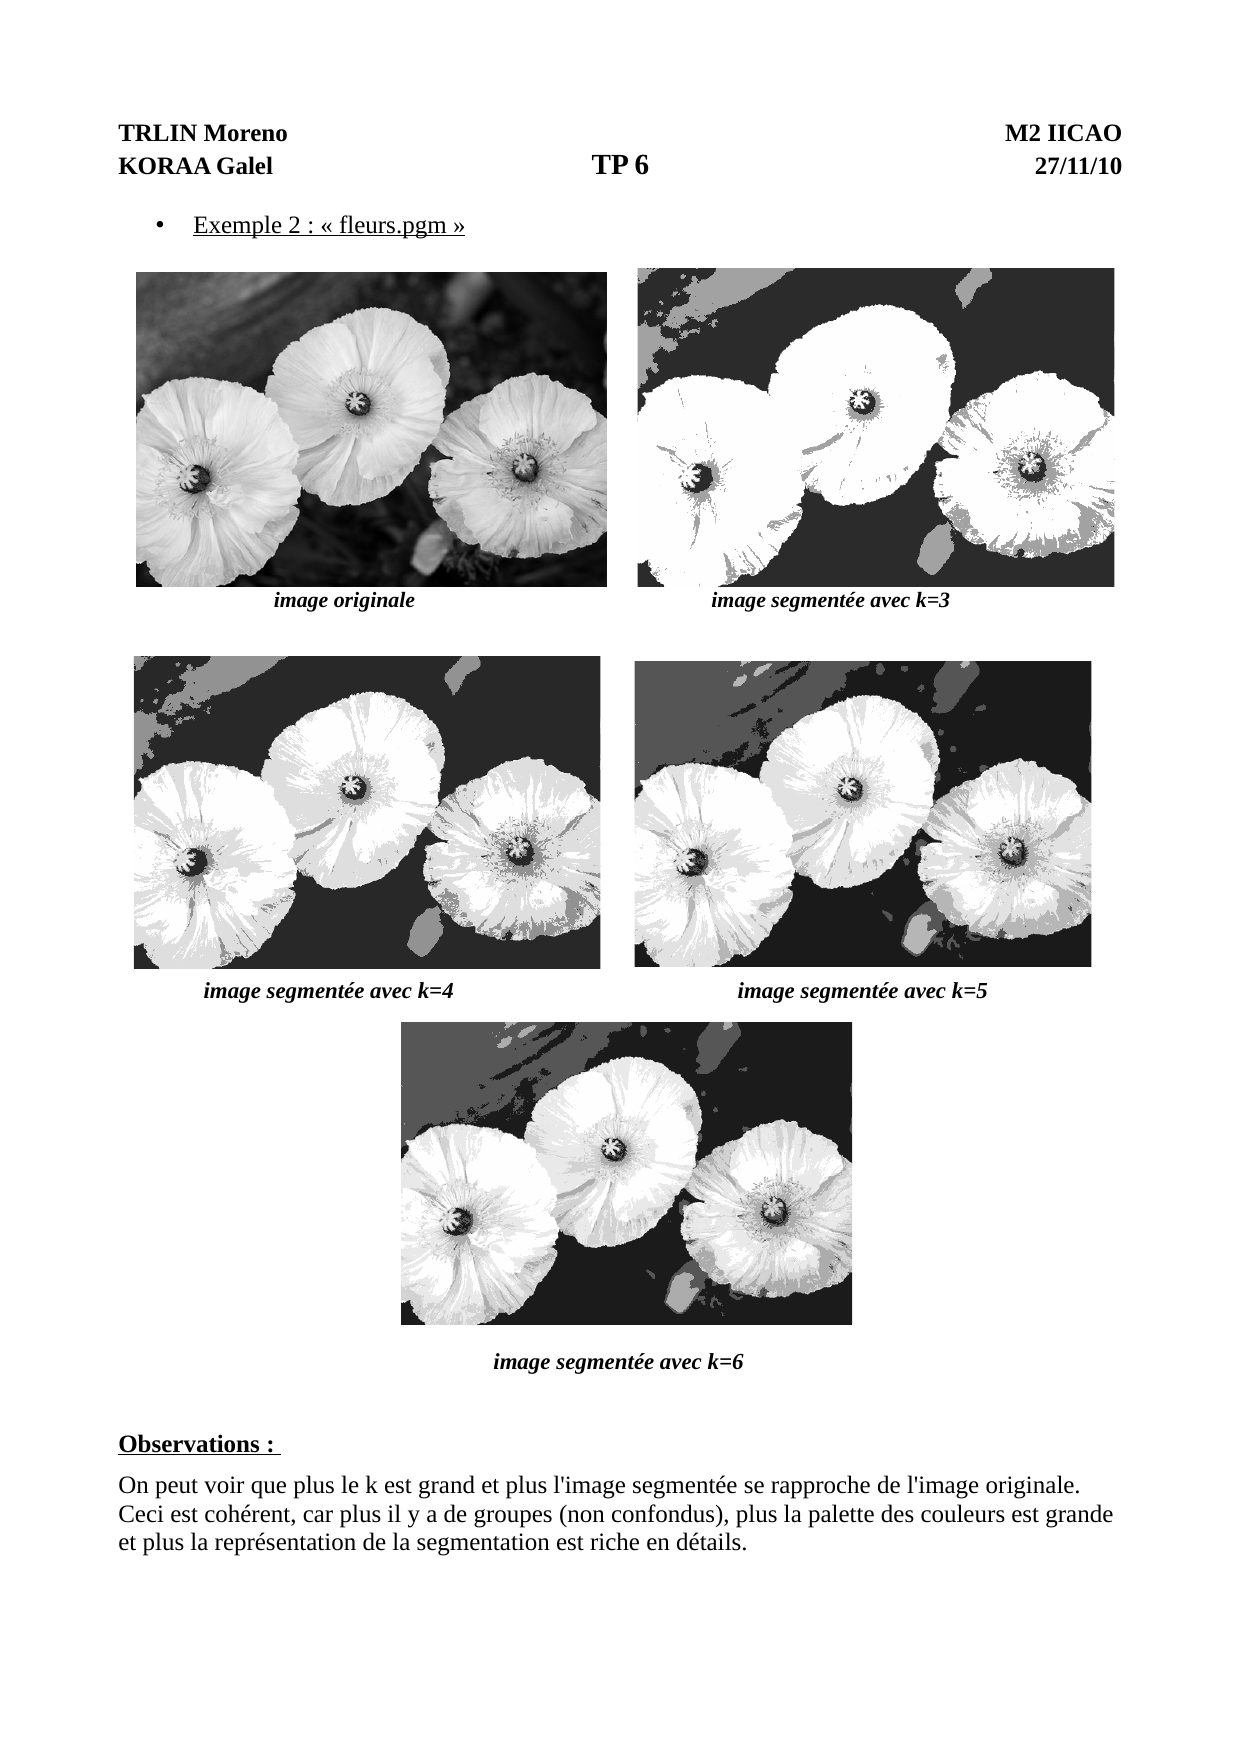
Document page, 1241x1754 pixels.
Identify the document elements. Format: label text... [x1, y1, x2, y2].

text On peut voir que plus le k est grand et plus l'image segmentée se rapproche de l'image originale. Ceci est cohérent, car plus il y a de groupes (non confondus), plus la palette des couleurs est grande et plus la représentation de la segmentation est riche en détails. [118, 1470, 1122, 1556]
list Exemple 2 : « fleurs.pgm » [156, 210, 1122, 239]
text Observations : [118, 1429, 1122, 1457]
picture [401, 1022, 853, 1325]
text image segmentée avec k=4 image segmentée avec k=5 [118, 975, 1122, 1004]
picture [133, 656, 601, 969]
picture [634, 661, 1092, 967]
subtitle image originale image segmentée avec k=3 [118, 317, 1122, 612]
picture [136, 272, 607, 587]
picture [637, 268, 1115, 587]
text image segmentée avec k=6 [118, 1346, 1122, 1375]
